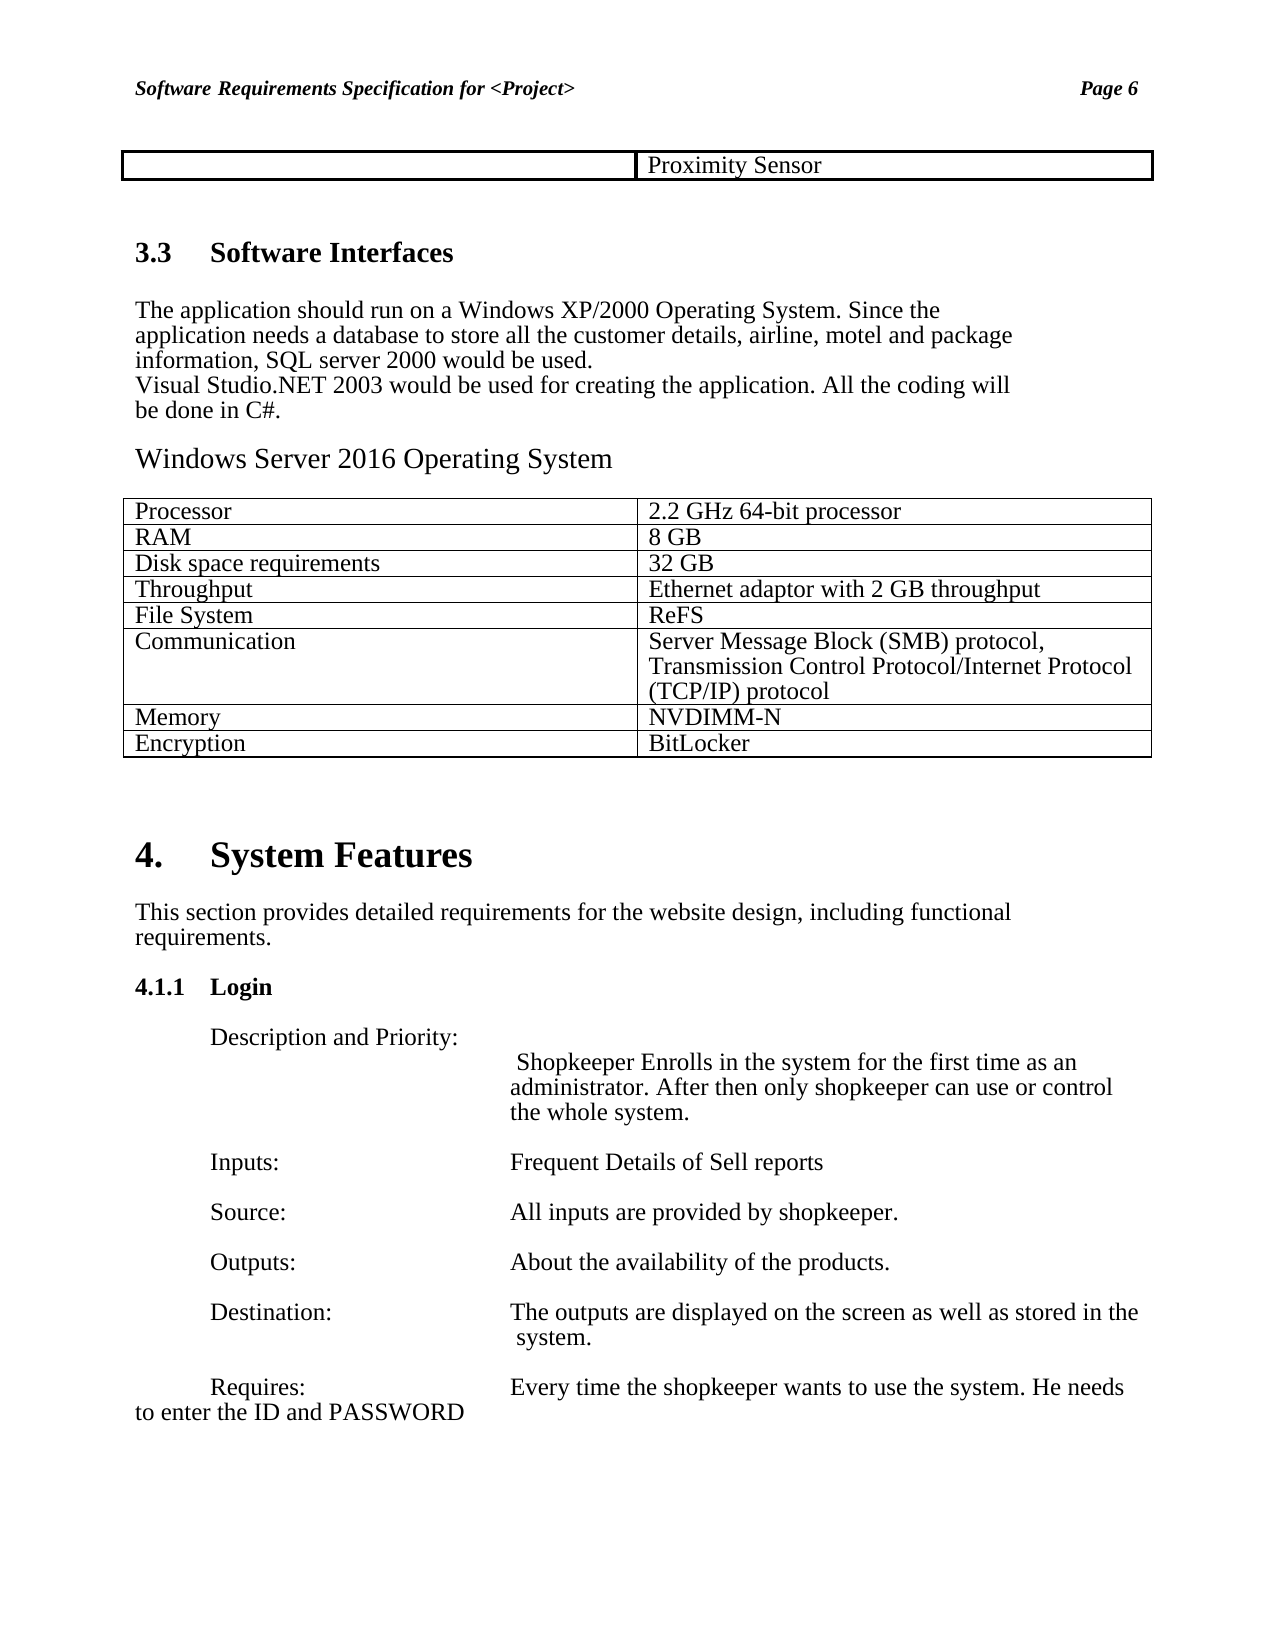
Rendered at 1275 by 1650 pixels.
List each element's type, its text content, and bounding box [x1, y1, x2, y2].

text Destination: The outputs are displayed on the screen as well as stored in the [135, 1301, 1140, 1326]
table_cell Throughput [124, 577, 637, 602]
table_cell NVDIMM-N [638, 705, 1151, 730]
text This section provides detailed requirements for the website design, including functional requirements. [135, 901, 1140, 951]
text Source: All inputs are provided by shopkeeper. [135, 1201, 1140, 1226]
table_cell 32 GB [638, 551, 1151, 576]
table_cell Server Message Block (SMB) protocol, Transmission Control Protocol/Internet Protocol (TCP/IP) protocol [638, 629, 1151, 704]
text The application should run on a Windows XP/2000 Operating System. Since the [135, 298, 1140, 323]
table_cell BitLocker [638, 731, 1151, 756]
subtitle Login [135, 976, 1140, 1001]
table_cell [124, 153, 634, 178]
text Requires: Every time the shopkeeper wants to use the system. He needs to enter the ID and PASSWORD [135, 1376, 1140, 1426]
text Windows Server 2016 Operating System [135, 448, 1140, 473]
subtitle Software Interfaces [135, 235, 1140, 269]
table_header Processor [124, 499, 637, 524]
table_cell Ethernet adaptor with 2 GB throughput [638, 577, 1151, 602]
text Inputs: Frequent Details of Sell reports [135, 1151, 1140, 1176]
table_cell Proximity Sensor [638, 153, 1151, 178]
table_cell Memory [124, 705, 637, 730]
table_cell Communication [124, 629, 637, 704]
table_cell ReFS [638, 603, 1151, 628]
table_cell RAM [124, 525, 637, 550]
table_cell File System [124, 603, 637, 628]
text be done in C#. [135, 398, 1140, 423]
text Outputs: About the availability of the products. [135, 1251, 1140, 1276]
text Shopkeeper Enrolls in the system for the first time as an administrator. After then only shopkeeper can use or control the whole system. [510, 1051, 1140, 1126]
text Description and Priority: [135, 1026, 1140, 1051]
subtitle System Features [135, 832, 1140, 876]
table_cell Disk space requirements [124, 551, 637, 576]
text system. [435, 1326, 1140, 1351]
table_header 2.2 GHz 64-bit processor [638, 499, 1151, 524]
table_cell 8 GB [638, 525, 1151, 550]
table_cell Encryption [124, 731, 637, 756]
text Visual Studio.NET 2003 would be used for creating the application. All the coding will [135, 373, 1140, 398]
text application needs a database to store all the customer details, airline, motel and package [135, 323, 1140, 348]
text information, SQL server 2000 would be used. [135, 348, 1140, 373]
